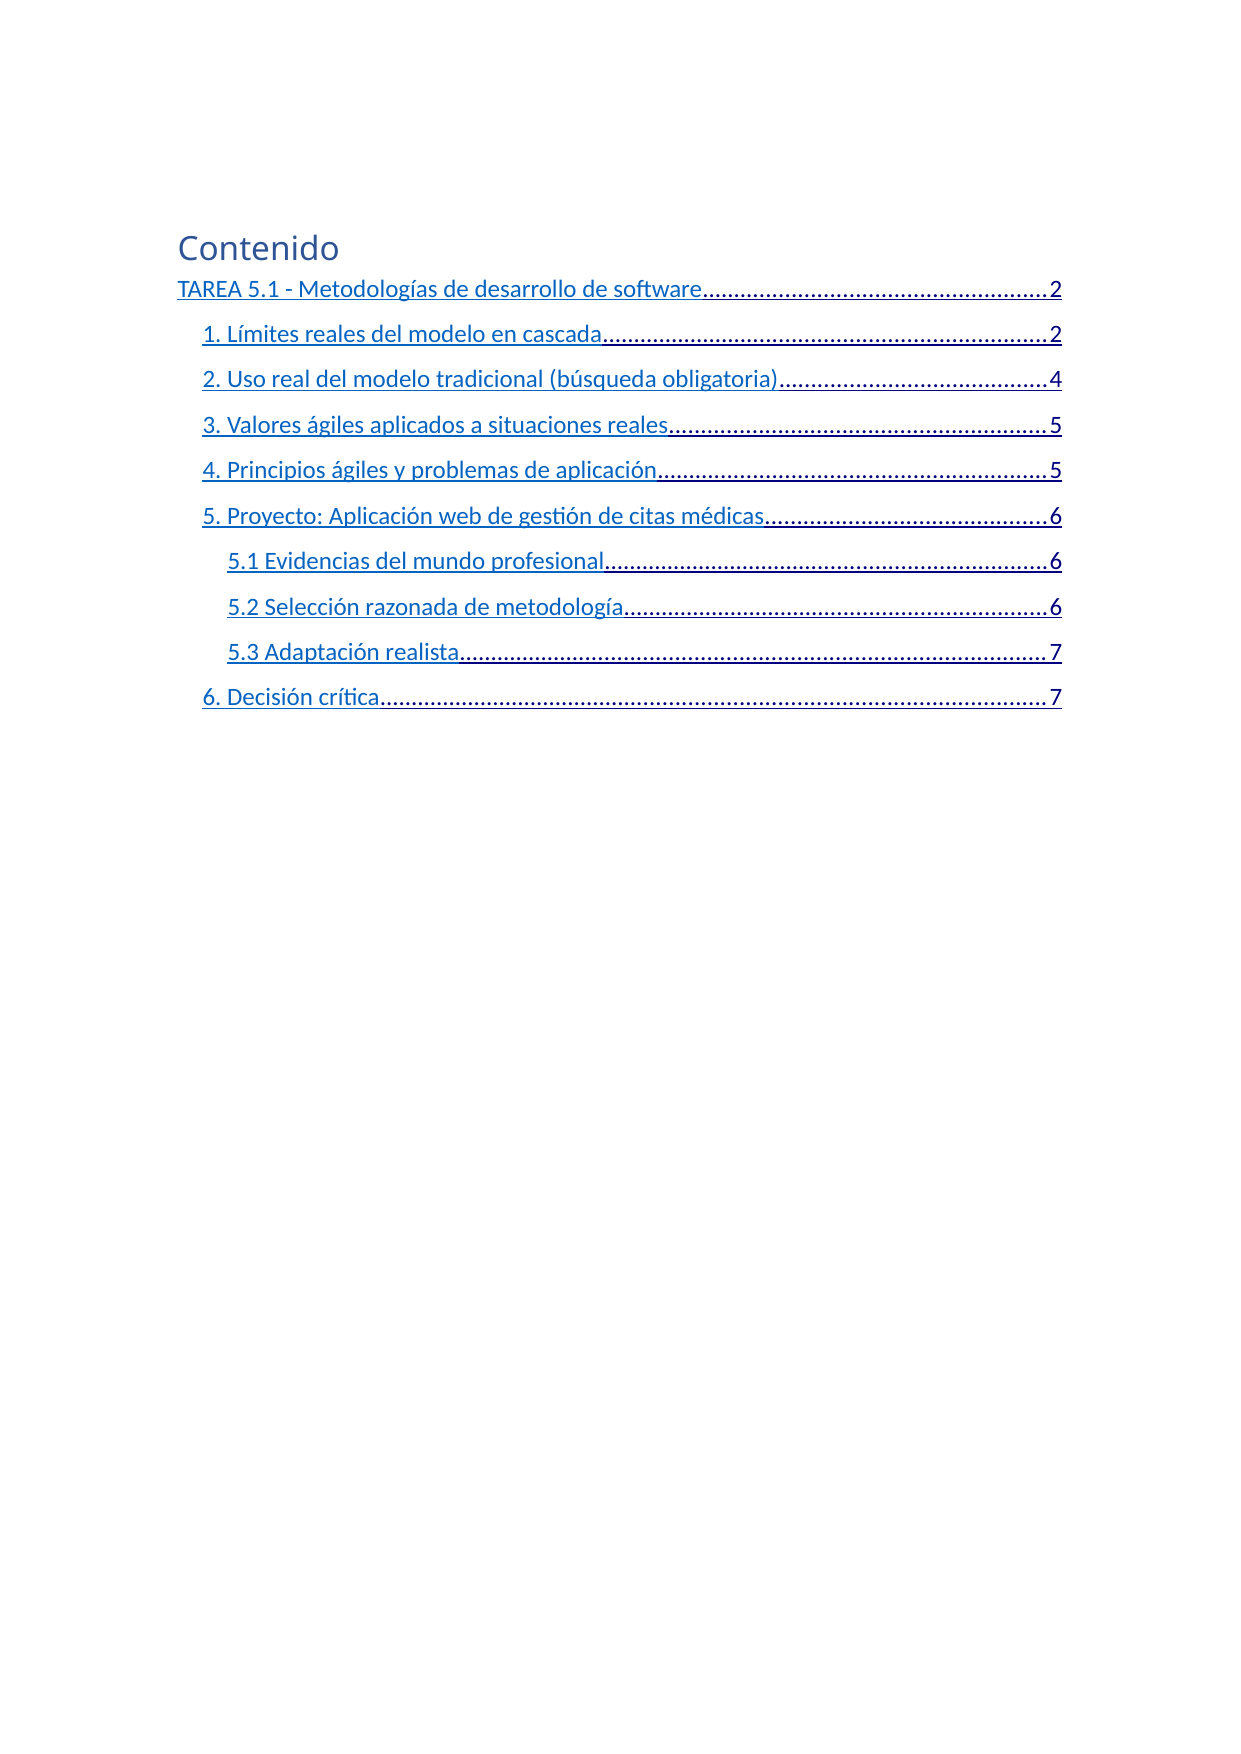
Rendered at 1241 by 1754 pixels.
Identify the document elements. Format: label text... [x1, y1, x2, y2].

text 5. Proyecto: Aplicación web de gestión de citas médicas 6 [202, 500, 1063, 530]
text Contenido [177, 224, 1063, 270]
text 2. Uso real del modelo tradicional (búsqueda obligatoria) 4 [202, 364, 1063, 394]
text 5.2 Selección razonada de metodología 6 [227, 591, 1063, 621]
text 3. Valores ágiles aplicados a situaciones reales 5 [202, 409, 1063, 439]
text 6. Decisión crítica 7 [202, 682, 1063, 712]
text 5.3 Adaptación realista 7 [227, 636, 1063, 667]
text TAREA 5.1 - Metodologías de desarrollo de software 2 [177, 273, 1063, 303]
text 5.1 Evidencias del mundo profesional 6 [227, 545, 1063, 576]
text 4. Principios ágiles y problemas de aplicación 5 [202, 454, 1063, 485]
text 1. Límites reales del modelo en cascada 2 [202, 318, 1063, 349]
